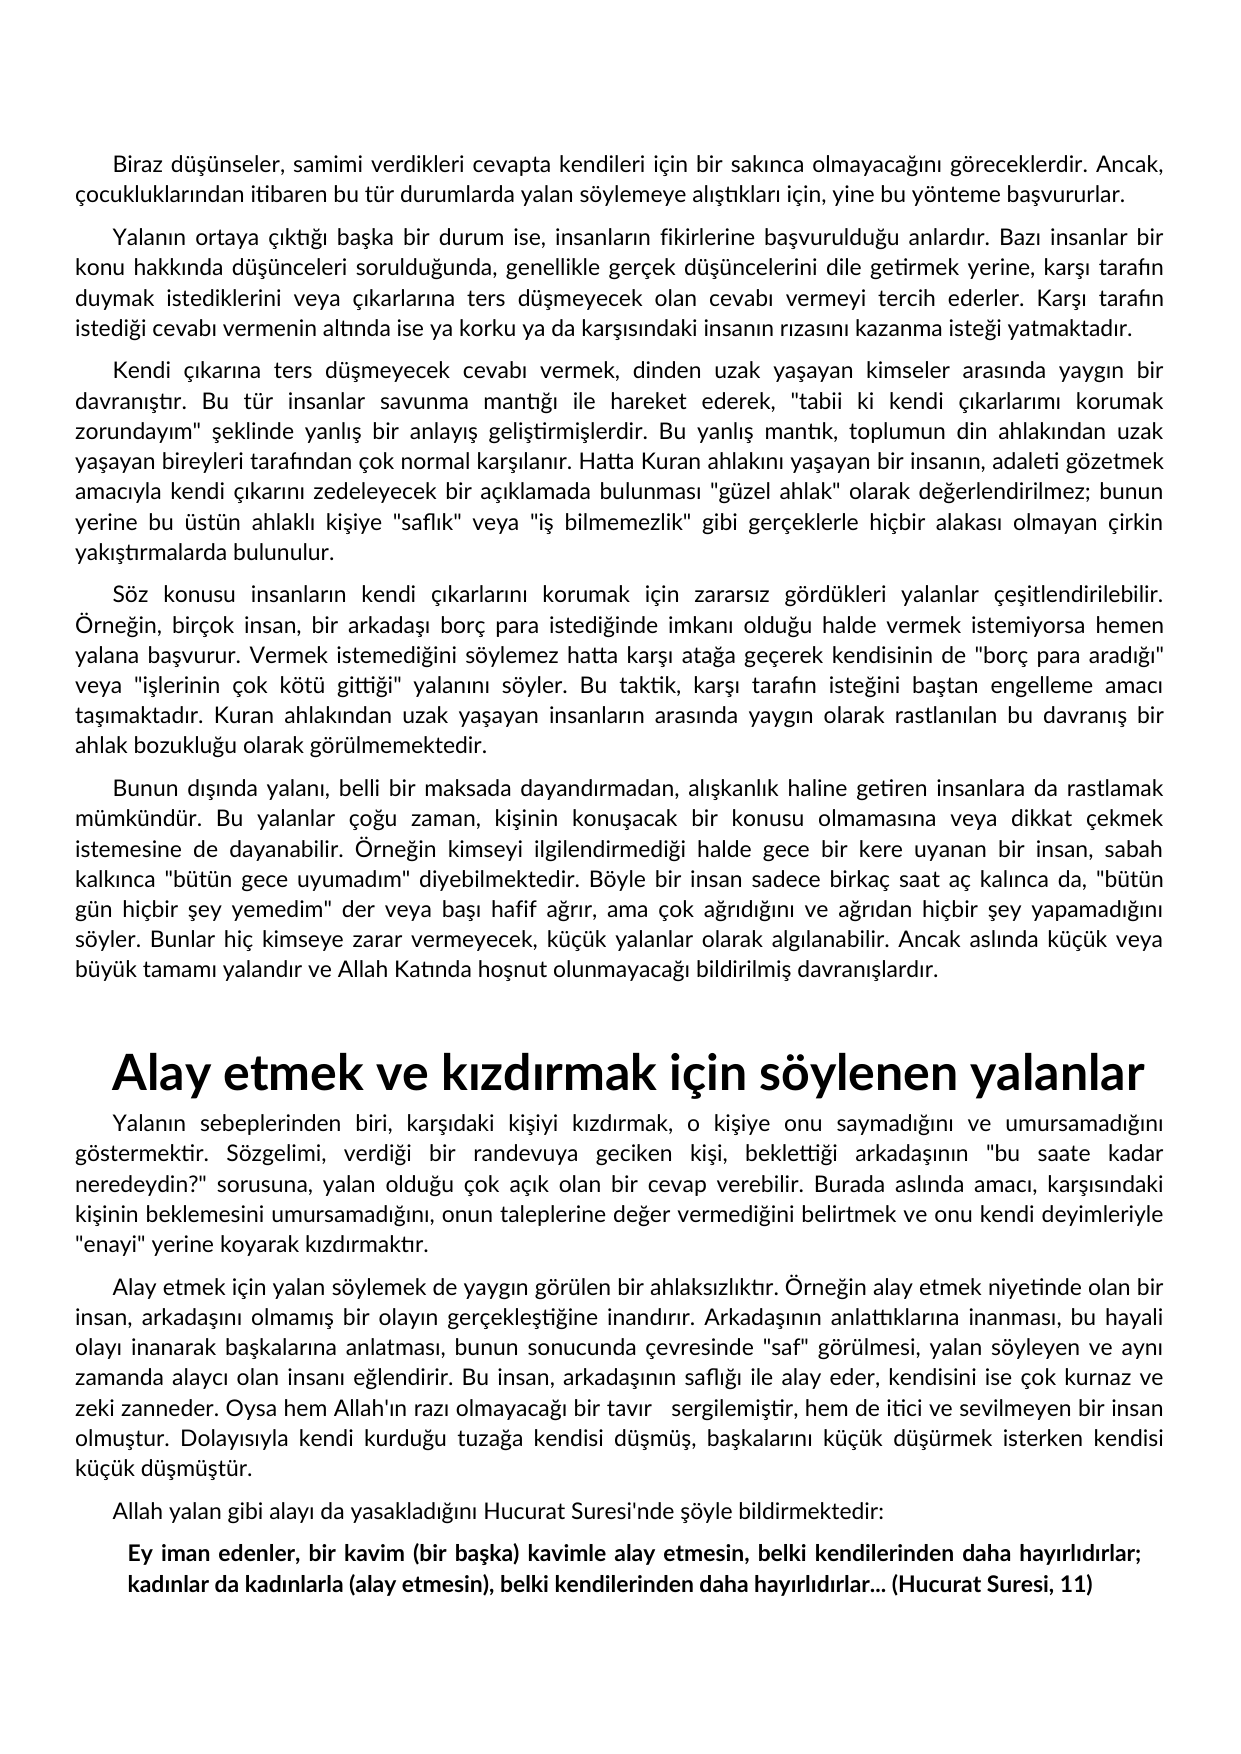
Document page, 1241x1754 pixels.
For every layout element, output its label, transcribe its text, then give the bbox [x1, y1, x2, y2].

text Söz konusu insanların kendi çıkarlarını korumak için zararsız gördükleri yalanlar çeşitlendirilebilir. Örneğin, birçok insan, bir arkadaşı borç para istediğinde imkanı olduğu halde vermek istemiyorsa hemen yalana başvurur. Vermek istemediğini söylemez hatta karşı atağa geçerek kendisinin de "borç para aradığı" veya "işlerinin çok kötü gittiği" yalanını söyler. Bu taktik, karşı tarafın isteğini baştan engelleme amacı taşımaktadır. Kuran ahlakından uzak yaşayan insanların arasında yaygın olarak rastlanılan bu davranış bir ahlak bozukluğu olarak görülmemektedir. [75, 580, 1165, 759]
text Kendi çıkarına ters düşmeyecek cevabı vermek, dinden uzak yaşayan kimseler arasında yaygın bir davranıştır. Bu tür insanlar savunma mantığı ile hareket ederek, "tabii ki kendi çıkarlarımı korumak zorundayım" şeklinde yanlış bir anlayış geliştirmişlerdir. Bu yanlış mantık, toplumun din ahlakından uzak yaşayan bireyleri tarafından çok normal karşılanır. Hatta Kuran ahlakını yaşayan bir insanın, adaleti gözetmek amacıyla kendi çıkarını zedeleyecek bir açıklamada bulunması "güzel ahlak" olarak değerlendirilmez; bunun yerine bu üstün ahlaklı kişiye "saflık" veya "iş bilmemezlik" gibi gerçeklerle hiçbir alakası olmayan çirkin yakıştırmalarda bulunulur. [75, 356, 1165, 565]
text Yalanın ortaya çıktığı başka bir durum ise, insanların fikirlerine başvurulduğu anlardır. Bazı insanlar bir konu hakkında düşünceleri sorulduğunda, genellikle gerçek düşüncelerini dile getirmek yerine, karşı tarafın duymak istediklerini veya çıkarlarına ters düşmeyecek olan cevabı vermeyi tercih ederler. Karşı tarafın istediği cevabı vermenin altında ise ya korku ya da karşısındaki insanın rızasını kazanma isteği yatmaktadır. [75, 223, 1165, 341]
text Ey iman edenler, bir kavim (bir başka) kavimle alay etmesin, belki kendilerinden daha hayırlıdırlar; kadınlar da kadınlarla (alay etmesin), belki kendilerinden daha hayırlıdırlar... (Hucurat Suresi, 11) [127, 1539, 1143, 1597]
text Bunun dışında yalanı, belli bir maksada dayandırmadan, alışkanlık haline getiren insanlara da rastlamak mümkündür. Bu yalanlar çoğu zaman, kişinin konuşacak bir konusu olmamasına veya dikkat çekmek istemesine de dayanabilir. Örneğin kimseyi ilgilendirmediği halde gece bir kere uyanan bir insan, sabah kalkınca "bütün gece uyumadım" diyebilmektedir. Böyle bir insan sadece birkaç saat aç kalınca da, "bütün gün hiçbir şey yemedim" der veya başı hafif ağrır, ama çok ağrıdığını ve ağrıdan hiçbir şey yapamadığını söyler. Bunlar hiç kimseye zarar vermeyecek, küçük yalanlar olarak algılanabilir. Ancak aslında küçük veya büyük tamamı yalandır ve Allah Katında hoşnut olunmayacağı bildirilmiş davranışlardır. [75, 774, 1165, 983]
text Yalanın sebeplerinden biri, karşıdaki kişiyi kızdırmak, o kişiye onu saymadığını ve umursamadığını göstermektir. Sözgelimi, verdiği bir randevuya geciken kişi, beklettiği arkadaşının "bu saate kadar neredeydin?" sorusuna, yalan olduğu çok açık olan bir cevap verebilir. Burada aslında amacı, karşısındaki kişinin beklemesini umursamadığını, onun taleplerine değer vermediğini belirtmek ve onu kendi deyimleriyle "enayi" yerine koyarak kızdırmaktır. [75, 1109, 1165, 1257]
text Allah yalan gibi alayı da yasakladığını Hucurat Suresi'nde şöyle bildirmektedir: [75, 1496, 1165, 1524]
subtitle Alay etmek ve kızdırmak için söylenen yalanlar [112, 1041, 1165, 1101]
text Alay etmek için yalan söylemek de yaygın görülen bir ahlaksızlıktır. Örneğin alay etmek niyetinde olan bir insan, arkadaşını olmamış bir olayın gerçekleştiğine inandırır. Arkadaşının anlattıklarına inanması, bu hayali olayı inanarak başkalarına anlatması, bunun sonucunda çevresinde "saf" görülmesi, yalan söyleyen ve aynı zamanda alaycı olan insanı eğlendirir. Bu insan, arkadaşının saflığı ile alay eder, kendisini ise çok kurnaz ve zeki zanneder. Oysa hem Allah'ın razı olmayacağı bir tavır sergilemiştir, hem de itici ve sevilmeyen bir insan olmuştur. Dolayısıyla kendi kurduğu tuzağa kendisi düşmüş, başkalarını küçük düşürmek isterken kendisi küçük düşmüştür. [75, 1272, 1165, 1481]
text Biraz düşünseler, samimi verdikleri cevapta kendileri için bir sakınca olmayacağını göreceklerdir. Ancak, çocukluklarından itibaren bu tür durumlarda yalan söylemeye alıştıkları için, yine bu yönteme başvururlar. [75, 150, 1165, 208]
